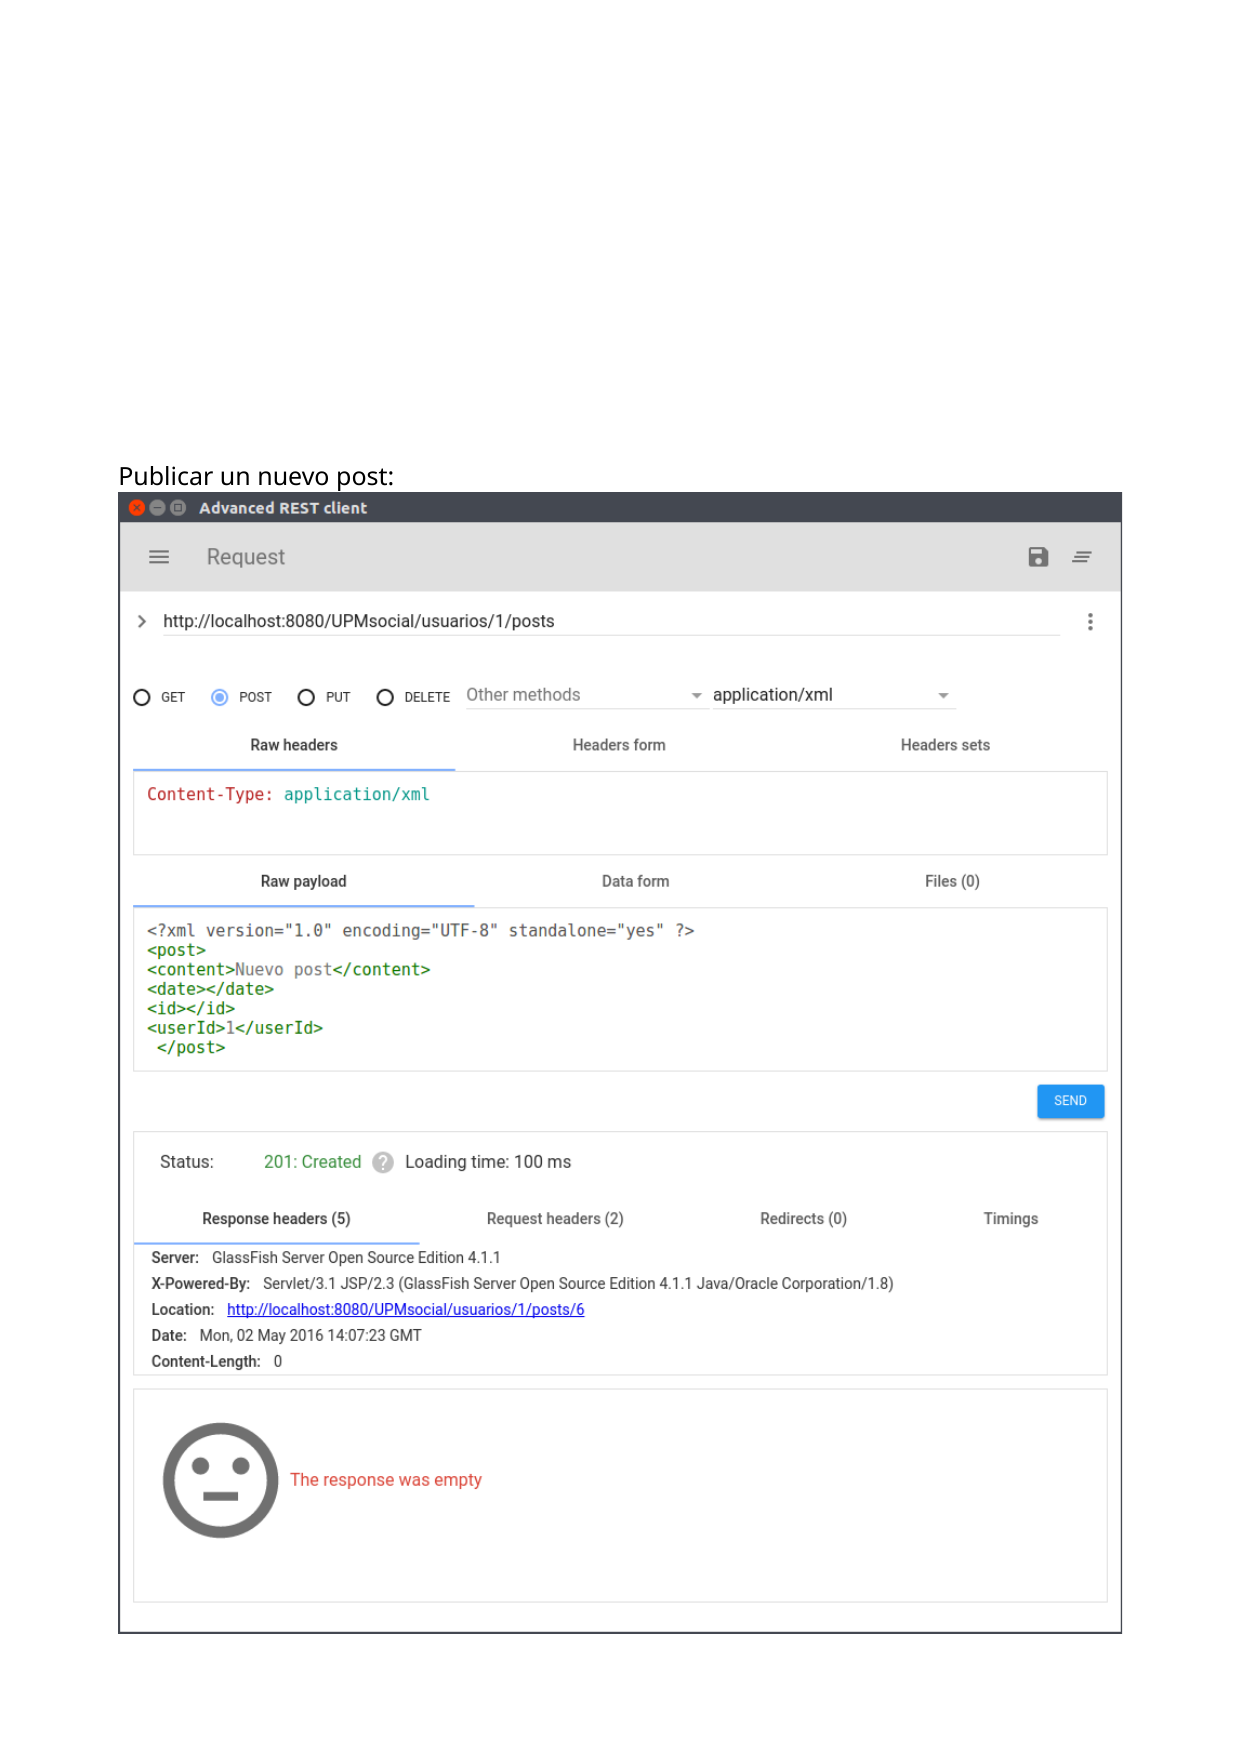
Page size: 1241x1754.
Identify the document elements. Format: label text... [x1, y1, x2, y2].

picture [118, 492, 1123, 1634]
text Publicar un nuevo post: [118, 459, 1122, 492]
